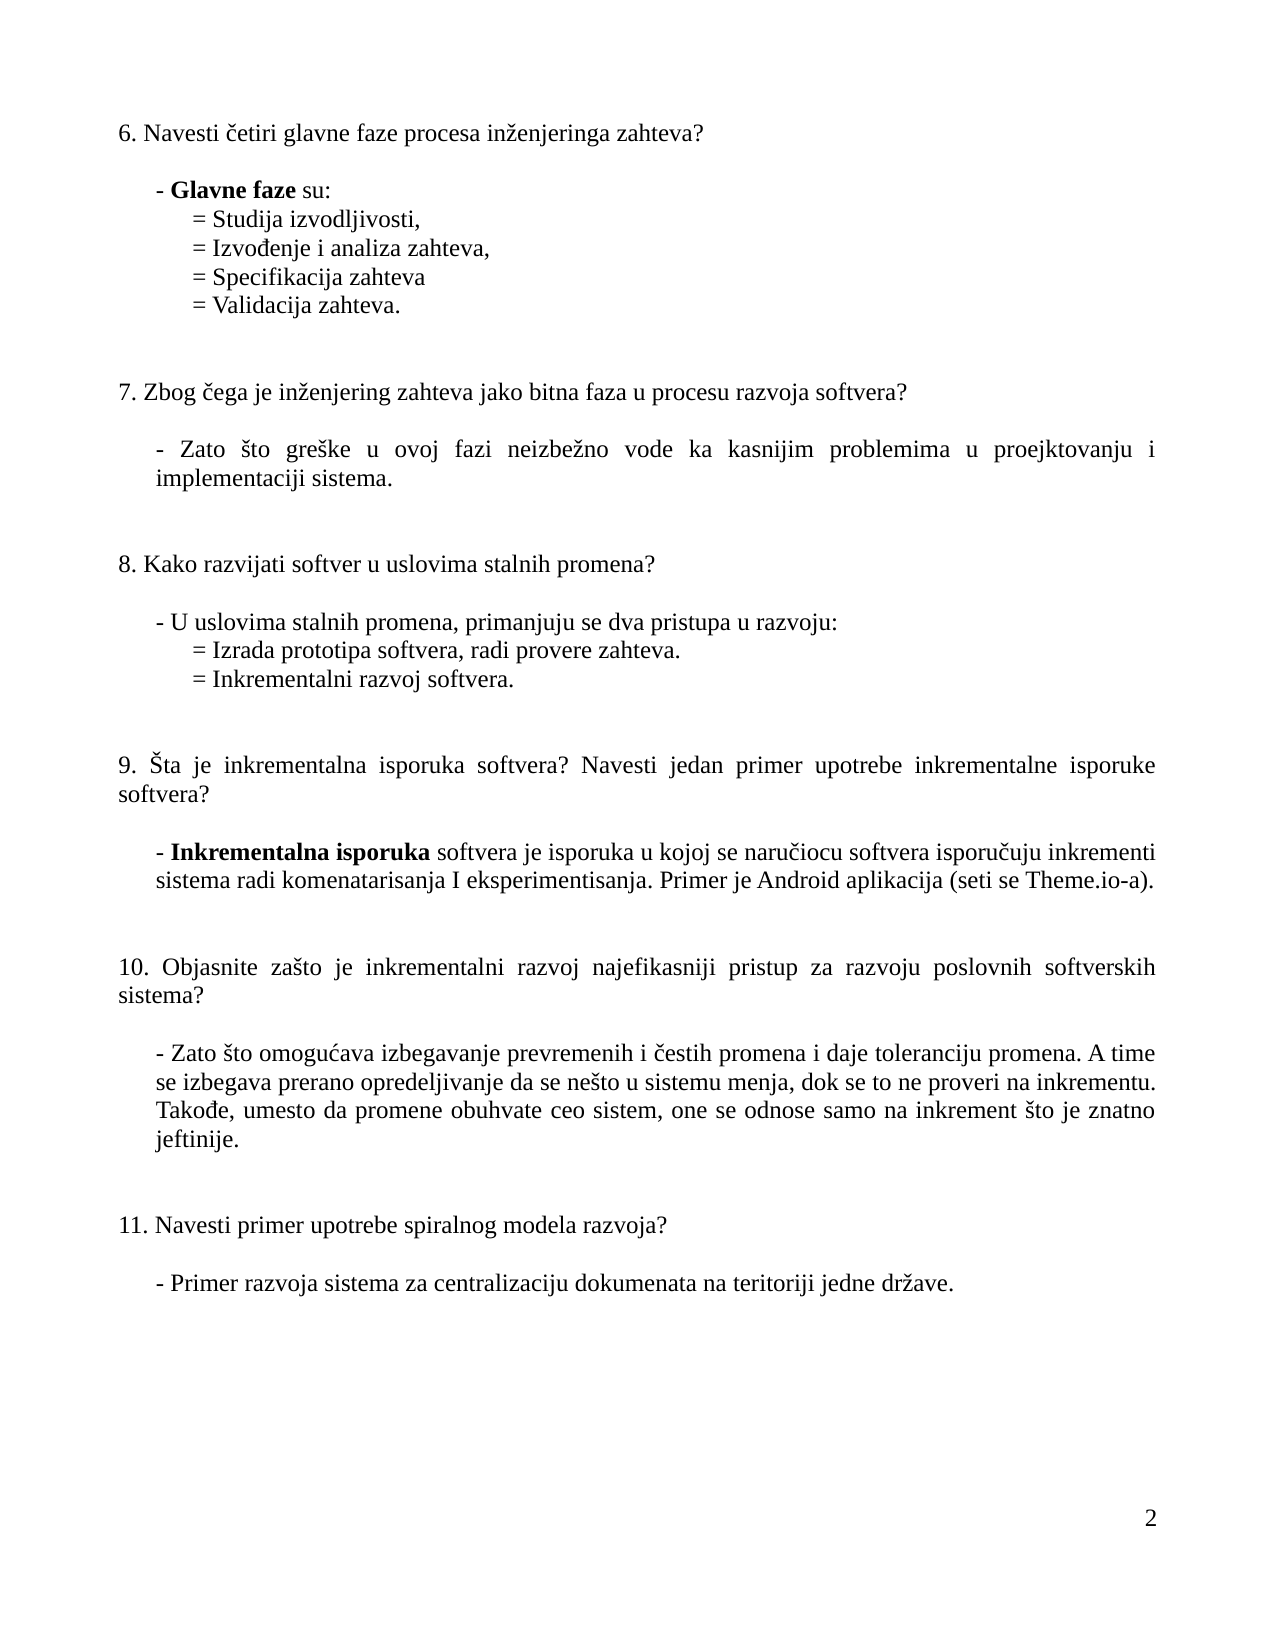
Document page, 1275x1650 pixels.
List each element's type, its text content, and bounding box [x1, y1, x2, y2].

text 6. Navesti četiri glavne faze procesa inženjeringa zahteva? [118, 118, 1157, 147]
text - Zato što omogućava izbegavanje prevremenih i čestih promena i daje toleranciju promena. A time se izbegava prerano opredeljivanje da se nešto u sistemu menja, dok se to ne proveri na inkrementu. Takođe, umesto da promene obuhvate ceo sistem, one se odnose samo na inkrement što je znatno jeftinije. [156, 1038, 1157, 1153]
text - Glavne faze su: [156, 176, 1157, 204]
text - Inkrementalna isporuka softvera je isporuka u kojoj se naručiocu softvera isporučuju inkrementi sistema radi komenatarisanja I eksperimentisanja. Primer je Android aplikacija (seti se Theme.io-a). [156, 837, 1157, 894]
text = Validacija zahteva. [118, 291, 1157, 319]
text - Zato što greške u ovoj fazi neizbežno vode ka kasnijim problemima u proejktovanju i implementaciji sistema. [156, 434, 1157, 492]
text - Primer razvoja sistema za centralizaciju dokumenata na teritoriji jedne države. [156, 1268, 1157, 1297]
text = Studija izvodljivosti, [118, 204, 1157, 233]
text = Inkrementalni razvoj softvera. [118, 664, 1157, 693]
text 8. Kako razvijati softver u uslovima stalnih promena? [118, 549, 1157, 578]
text - U uslovima stalnih promena, primanjuju se dva pristupa u razvoju: [156, 607, 1157, 636]
text 11. Navesti primer upotrebe spiralnog modela razvoja? [118, 1211, 1157, 1239]
text = Izrada prototipa softvera, radi provere zahteva. [118, 636, 1157, 664]
text 10. Objasnite zašto je inkrementalni razvoj najefikasniji pristup za razvoju poslovnih softverskih sistema? [118, 952, 1157, 1009]
text = Izvođenje i analiza zahteva, [118, 233, 1157, 262]
text 7. Zbog čega je inženjering zahteva jako bitna faza u procesu razvoja softvera? [118, 377, 1157, 406]
text 9. Šta je inkrementalna isporuka softvera? Navesti jedan primer upotrebe inkrementalne isporuke softvera? [118, 751, 1157, 808]
text = Specifikacija zahteva [118, 262, 1157, 291]
